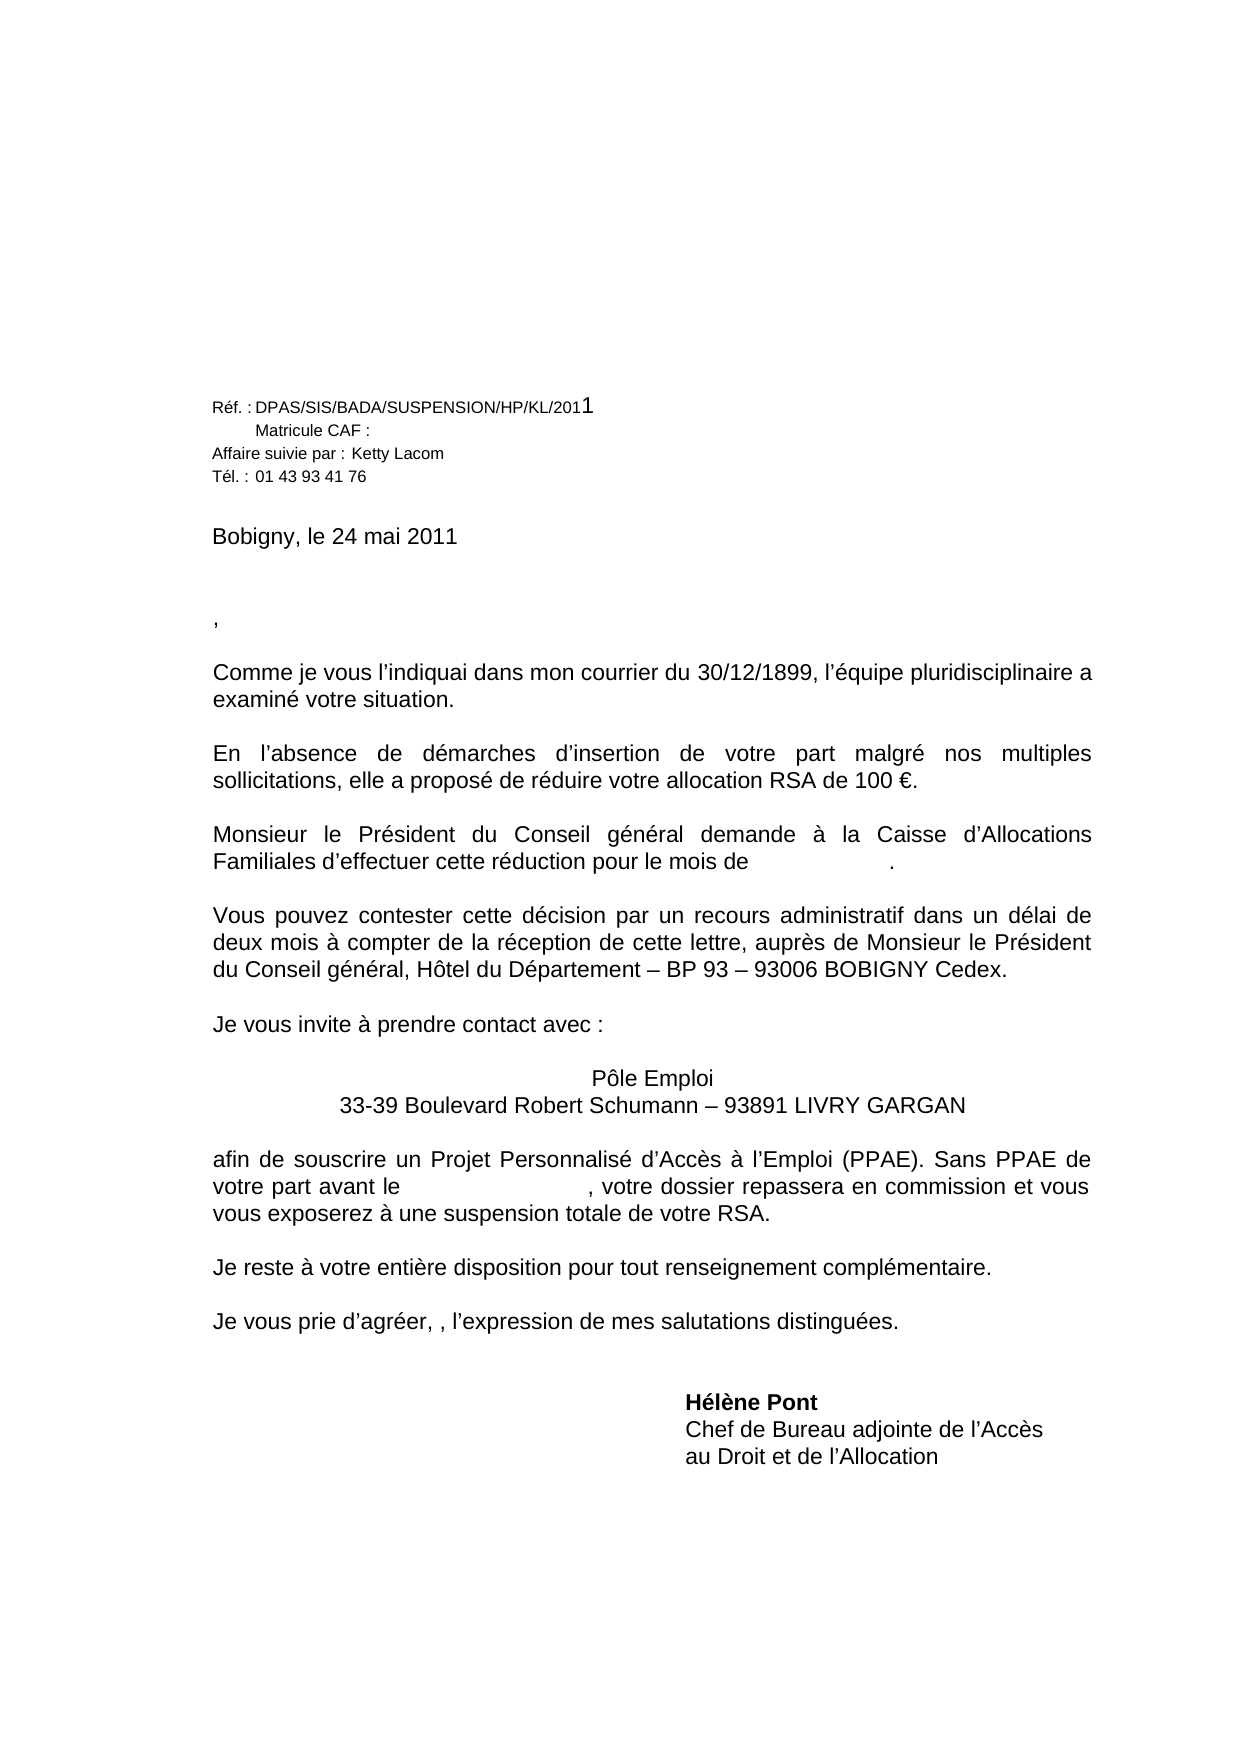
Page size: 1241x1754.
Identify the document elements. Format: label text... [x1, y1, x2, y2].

text Vous pouvez contester cette décision par un recours administratif dans un délai de deux mois à compter de la réception de cette lettre, auprès de Monsieur le Président du Conseil général, Hôtel du Département – BP 93 – 93006 BOBIGNY Cedex. [213, 902, 1092, 983]
text Hélène Pont [685, 1388, 1092, 1415]
table_cell [685, 379, 1159, 510]
table_cell [212, 361, 1159, 379]
text afin de souscrire un Projet Personnalisé d’Accès à l’Emploi (PPAE). Sans PPAE de votre part avant le , votre dossier repassera en commission et vous vous exposerez à une suspension totale de votre RSA. [213, 1145, 1092, 1227]
table_cell [212, 510, 1159, 522]
table_header [212, 278, 655, 361]
text Chef de Bureau adjointe de l’Accès [685, 1415, 1092, 1442]
text au Droit et de l’Allocation [685, 1442, 1092, 1469]
text Monsieur le Président du Conseil général demande à la Caisse d’Allocations Familiales d’effectuer cette réduction pour le mois de . [213, 820, 1092, 874]
text Pôle Emploi [213, 1064, 1092, 1091]
table_cell DPAS/SIS/BADA/SUSPENSION/HP/KL/2011 Matricule CAF : [255, 395, 655, 441]
table_header [655, 278, 1159, 361]
table_cell Réf. : [212, 395, 255, 441]
table_cell 01 43 93 41 76 [255, 464, 655, 487]
table_cell [655, 379, 685, 510]
table_cell [212, 379, 655, 395]
text En l’absence de démarches d’insertion de votre part malgré nos multiples sollicitations, elle a proposé de réduire votre allocation RSA de 100 €. [213, 739, 1092, 793]
text Je reste à votre entière disposition pour tout renseignement complémentaire. [213, 1254, 1092, 1280]
text Je vous prie d’agréer, , l’expression de mes salutations distinguées. [213, 1307, 1092, 1334]
text 33-39 Boulevard Robert Schumann – 93891 LIVRY GARGAN [213, 1091, 1092, 1118]
table_cell Tél. : [212, 464, 255, 487]
table_cell Ketty Lacom [351, 441, 655, 464]
table_cell [212, 487, 655, 510]
text Je vous invite à prendre contact avec : [213, 1010, 1092, 1037]
table_cell Bobigny, le 24 mai 2011 [212, 523, 1159, 549]
table_cell Affaire suivie par : [212, 441, 351, 464]
text , [213, 604, 1092, 631]
text Comme je vous l’indiquai dans mon courrier du 30/12/1899, l’équipe pluridisciplinaire a examiné votre situation. [213, 658, 1092, 712]
